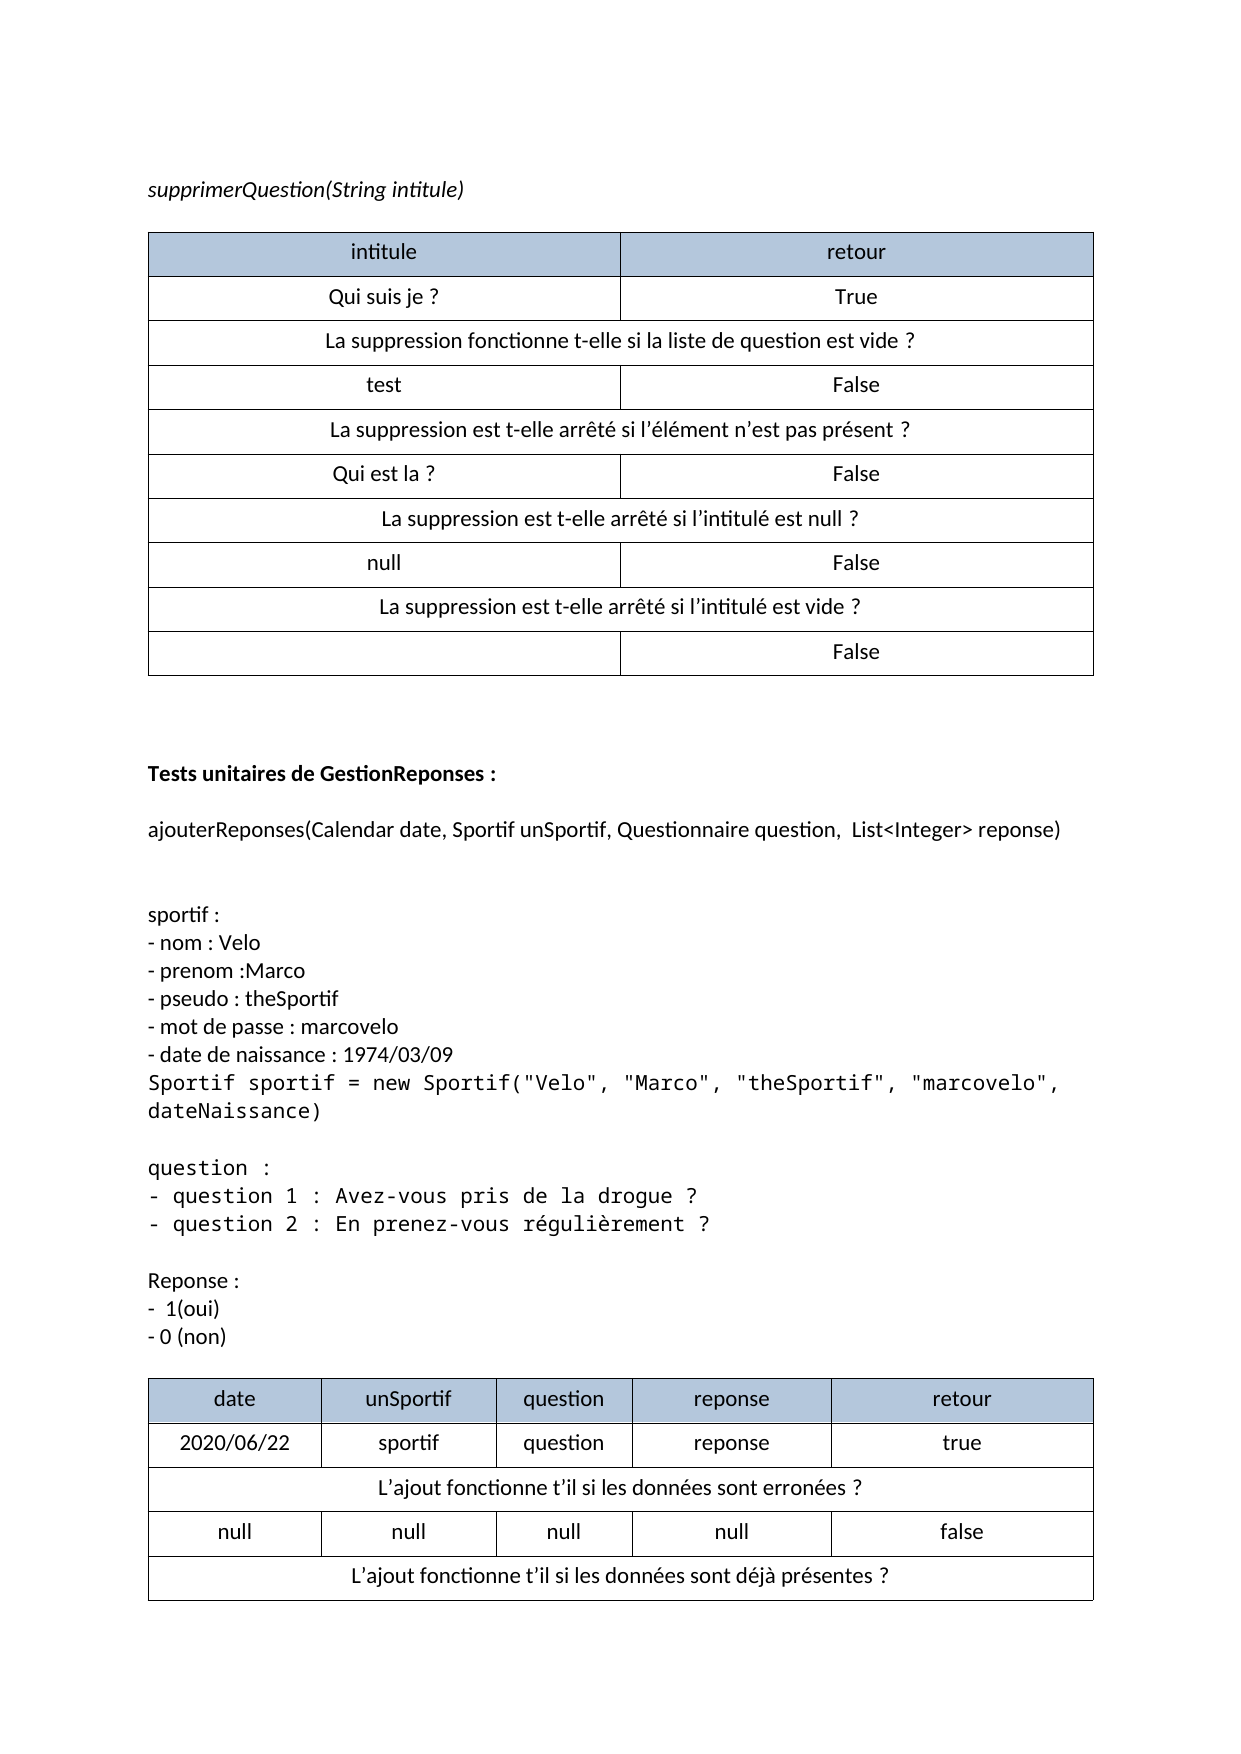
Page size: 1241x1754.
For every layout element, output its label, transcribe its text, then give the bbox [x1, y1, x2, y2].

text - question 1 : Avez-vous pris de la drogue ? [148, 1181, 1093, 1209]
table_cell False [621, 543, 1093, 587]
table_cell false [832, 1512, 1093, 1556]
table_cell La suppression est t-elle arrêté si l’intitulé est null ? [149, 499, 1093, 542]
text - question 2 : En prenez-vous régulièrement ? [148, 1209, 1093, 1238]
table_cell La suppression fonctionne t-elle si la liste de question est vide ? [149, 321, 1093, 365]
table_cell La suppression est t-elle arrêté si l’intitulé est vide ? [149, 588, 1093, 631]
text - 0 (non) [148, 1322, 1093, 1350]
table_cell null [149, 1512, 321, 1556]
text - prenom :Marco [148, 956, 1093, 984]
table_header reponse [633, 1379, 831, 1422]
text - pseudo : theSportif [148, 984, 1093, 1012]
table_cell True [621, 277, 1093, 320]
table_cell test [149, 366, 620, 409]
text question : [148, 1153, 1093, 1181]
table_header question [497, 1379, 632, 1422]
table_cell null [633, 1512, 831, 1556]
table_header retour [621, 233, 1093, 276]
text - nom : Velo [148, 928, 1093, 956]
text - 1(oui) [148, 1294, 1093, 1322]
text Sportif sportif = new Sportif("Velo", "Marco", "theSportif", "marcovelo", dateNaissance) [148, 1068, 1093, 1125]
text Reponse : [148, 1266, 1093, 1294]
table_header intitule [149, 233, 620, 276]
table_cell L’ajout fonctionne t’il si les données sont erronées ? [149, 1468, 1093, 1511]
table_cell sportif [322, 1424, 496, 1467]
table_cell null [149, 543, 620, 587]
text - date de naissance : 1974/03/09 [148, 1040, 1093, 1068]
table_cell Qui est la ? [149, 455, 620, 498]
text supprimerQuestion(String intitule) [148, 176, 1093, 204]
table_cell question [497, 1424, 632, 1467]
table_header date [149, 1379, 321, 1422]
table_cell False [621, 366, 1093, 409]
table_cell 2020/06/22 [149, 1424, 321, 1467]
table_cell False [621, 632, 1093, 675]
table_header retour [832, 1379, 1093, 1422]
table_cell true [832, 1424, 1093, 1467]
text - mot de passe : marcovelo [148, 1012, 1093, 1040]
text Tests unitaires de GestionReponses : [148, 759, 1093, 788]
table_header unSportif [322, 1379, 496, 1422]
table_cell La suppression est t-elle arrêté si l’élément n’est pas présent ? [149, 410, 1093, 453]
table_cell reponse [633, 1424, 831, 1467]
table_cell L’ajout fonctionne t’il si les données sont déjà présentes ? [149, 1557, 1093, 1600]
table_cell Qui suis je ? [149, 277, 620, 320]
table_cell False [621, 455, 1093, 498]
table_cell null [497, 1512, 632, 1556]
table_cell [149, 632, 620, 675]
text sportif : [148, 900, 1093, 928]
table_cell null [322, 1512, 496, 1556]
text ajouterReponses(Calendar date, Sportif unSportif, Questionnaire question, List<Integer> reponse) [148, 816, 1093, 844]
